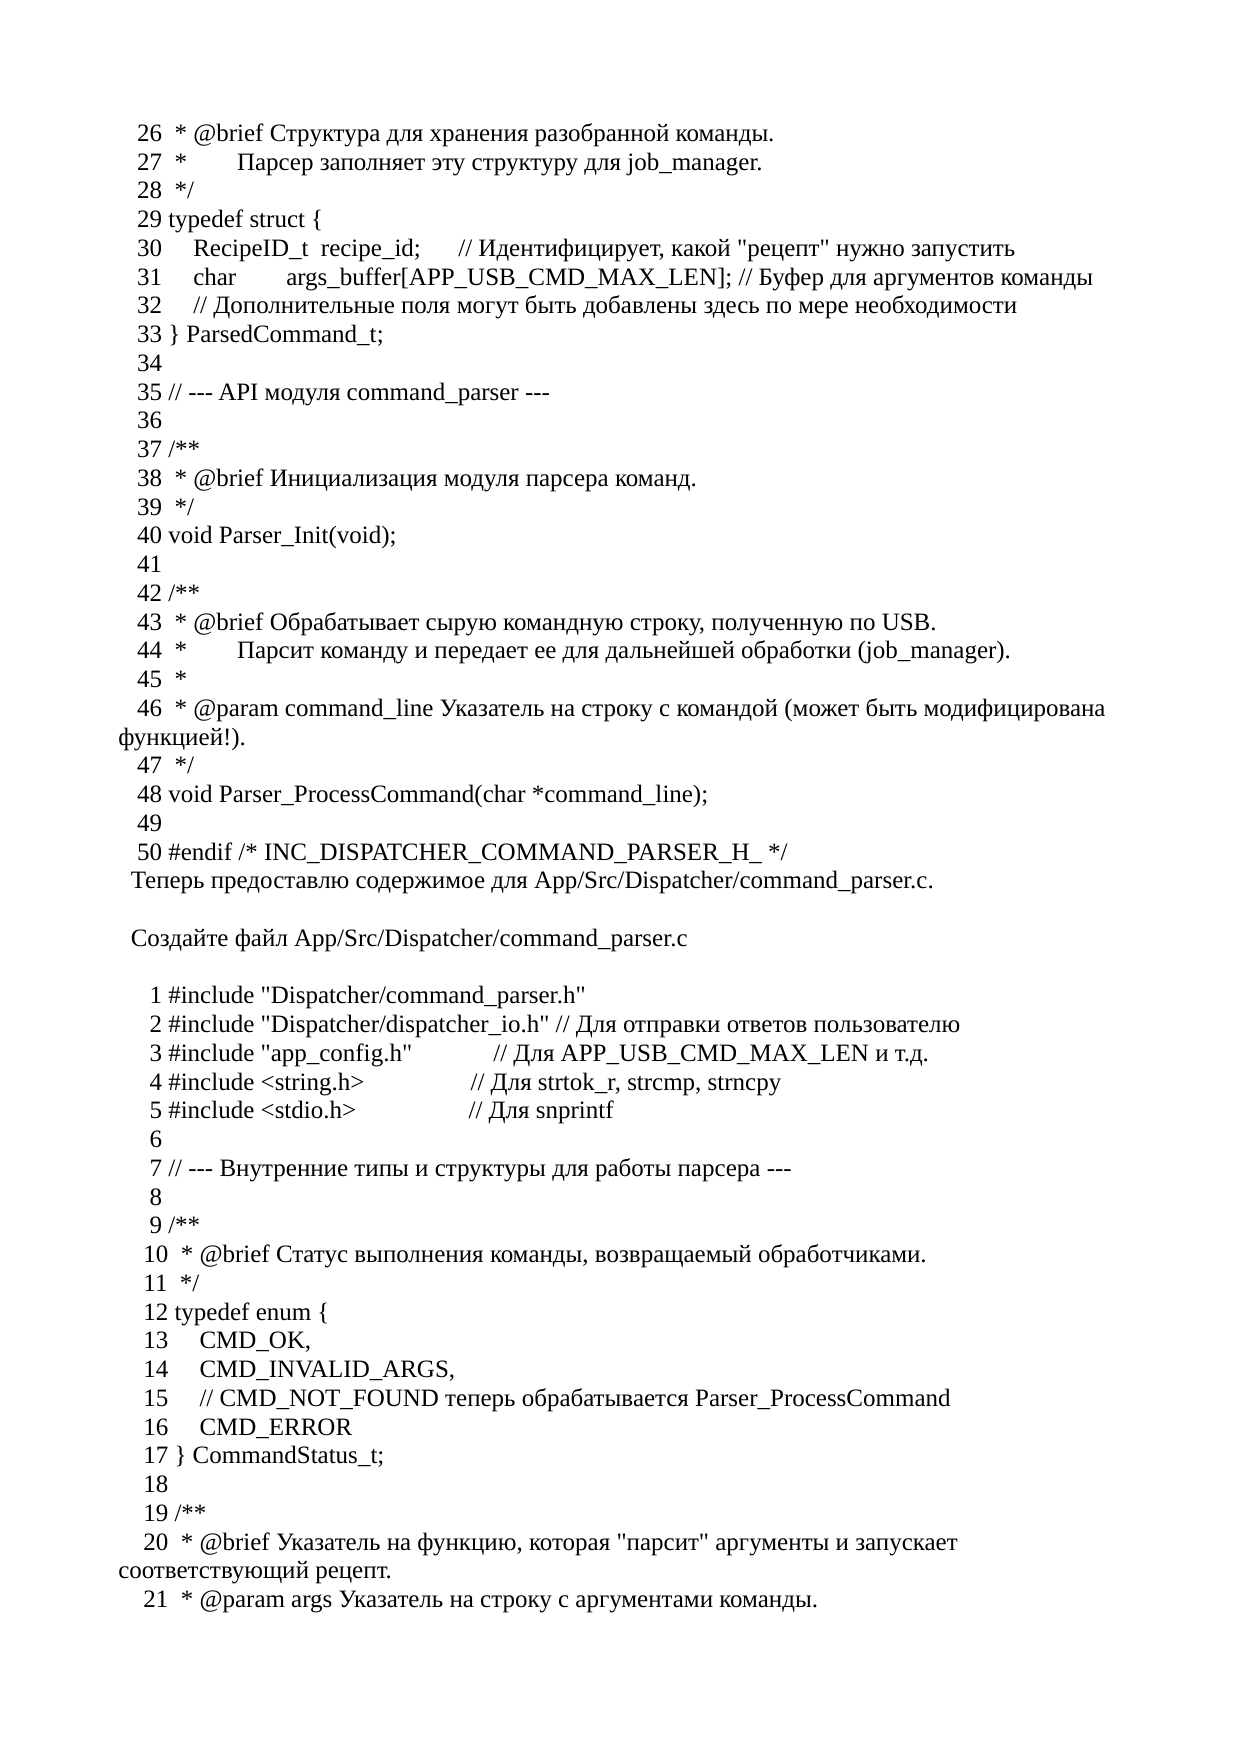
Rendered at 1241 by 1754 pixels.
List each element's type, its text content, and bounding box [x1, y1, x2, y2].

text 28 */ [118, 176, 1122, 204]
text 32 // Дополнительные поля могут быть добавлены здесь по мере необходимости [118, 291, 1122, 319]
text 6 [118, 1124, 1122, 1153]
text 3 #include "app_config.h" // Для APP_USB_CMD_MAX_LEN и т.д. [118, 1038, 1122, 1067]
text 16 CMD_ERROR [118, 1412, 1122, 1441]
text 8 [118, 1182, 1122, 1211]
text 47 */ [118, 751, 1122, 779]
text 2 #include "Dispatcher/dispatcher_io.h" // Для отправки ответов пользователю [118, 1009, 1122, 1038]
text 12 typedef enum { [118, 1297, 1122, 1326]
text 44 * Парсит команду и передает ее для дальнейшей обработки (job_manager). [118, 636, 1122, 664]
text 42 /** [118, 578, 1122, 607]
text 26 * @brief Структура для хранения разобранной команды. [118, 118, 1122, 147]
text 30 RecipeID_t recipe_id; // Идентифицирует, какой "рецепт" нужно запустить [118, 233, 1122, 262]
text 49 [118, 808, 1122, 837]
text 36 [118, 406, 1122, 434]
text 48 void Parser_ProcessCommand(char *command_line); [118, 779, 1122, 808]
text 14 CMD_INVALID_ARGS, [118, 1354, 1122, 1383]
text 20 * @brief Указатель на функцию, которая "парсит" аргументы и запускает соответствующий рецепт. [118, 1527, 1122, 1584]
text 4 #include <string.h> // Для strtok_r, strcmp, strncpy [118, 1067, 1122, 1096]
text 37 /** [118, 434, 1122, 463]
text 1 #include "Dispatcher/command_parser.h" [118, 981, 1122, 1009]
text 41 [118, 549, 1122, 578]
text 33 } ParsedCommand_t; [118, 319, 1122, 348]
text 38 * @brief Инициализация модуля парсера команд. [118, 463, 1122, 492]
text 35 // --- API модуля command_parser --- [118, 377, 1122, 406]
text 11 */ [118, 1268, 1122, 1297]
text 45 * [118, 664, 1122, 693]
text 46 * @param command_line Указатель на строку с командой (может быть модифицирована функцией!). [118, 693, 1122, 751]
text 40 void Parser_Init(void); [118, 521, 1122, 549]
text 17 } CommandStatus_t; [118, 1441, 1122, 1469]
text 13 CMD_OK, [118, 1326, 1122, 1354]
text 39 */ [118, 492, 1122, 521]
text 7 // --- Внутренние типы и структуры для работы парсера --- [118, 1153, 1122, 1182]
text 10 * @brief Статус выполнения команды, возвращаемый обработчиками. [118, 1239, 1122, 1268]
text 21 * @param args Указатель на строку с аргументами команды. [118, 1584, 1122, 1613]
text 5 #include <stdio.h> // Для snprintf [118, 1096, 1122, 1124]
text Теперь предоставлю содержимое для App/Src/Dispatcher/command_parser.c. [118, 866, 1122, 894]
text 34 [118, 348, 1122, 377]
text Создайте файл App/Src/Dispatcher/command_parser.c [118, 923, 1122, 952]
text 29 typedef struct { [118, 204, 1122, 233]
text 19 /** [118, 1498, 1122, 1527]
text 43 * @brief Обрабатывает сырую командную строку, полученную по USB. [118, 607, 1122, 636]
text 9 /** [118, 1211, 1122, 1239]
text 15 // CMD_NOT_FOUND теперь обрабатывается Parser_ProcessCommand [118, 1383, 1122, 1412]
text 31 char args_buffer[APP_USB_CMD_MAX_LEN]; // Буфер для аргументов команды [118, 262, 1122, 291]
text 27 * Парсер заполняет эту структуру для job_manager. [118, 147, 1122, 176]
text 18 [118, 1469, 1122, 1498]
text 50 #endif /* INC_DISPATCHER_COMMAND_PARSER_H_ */ [118, 837, 1122, 866]
